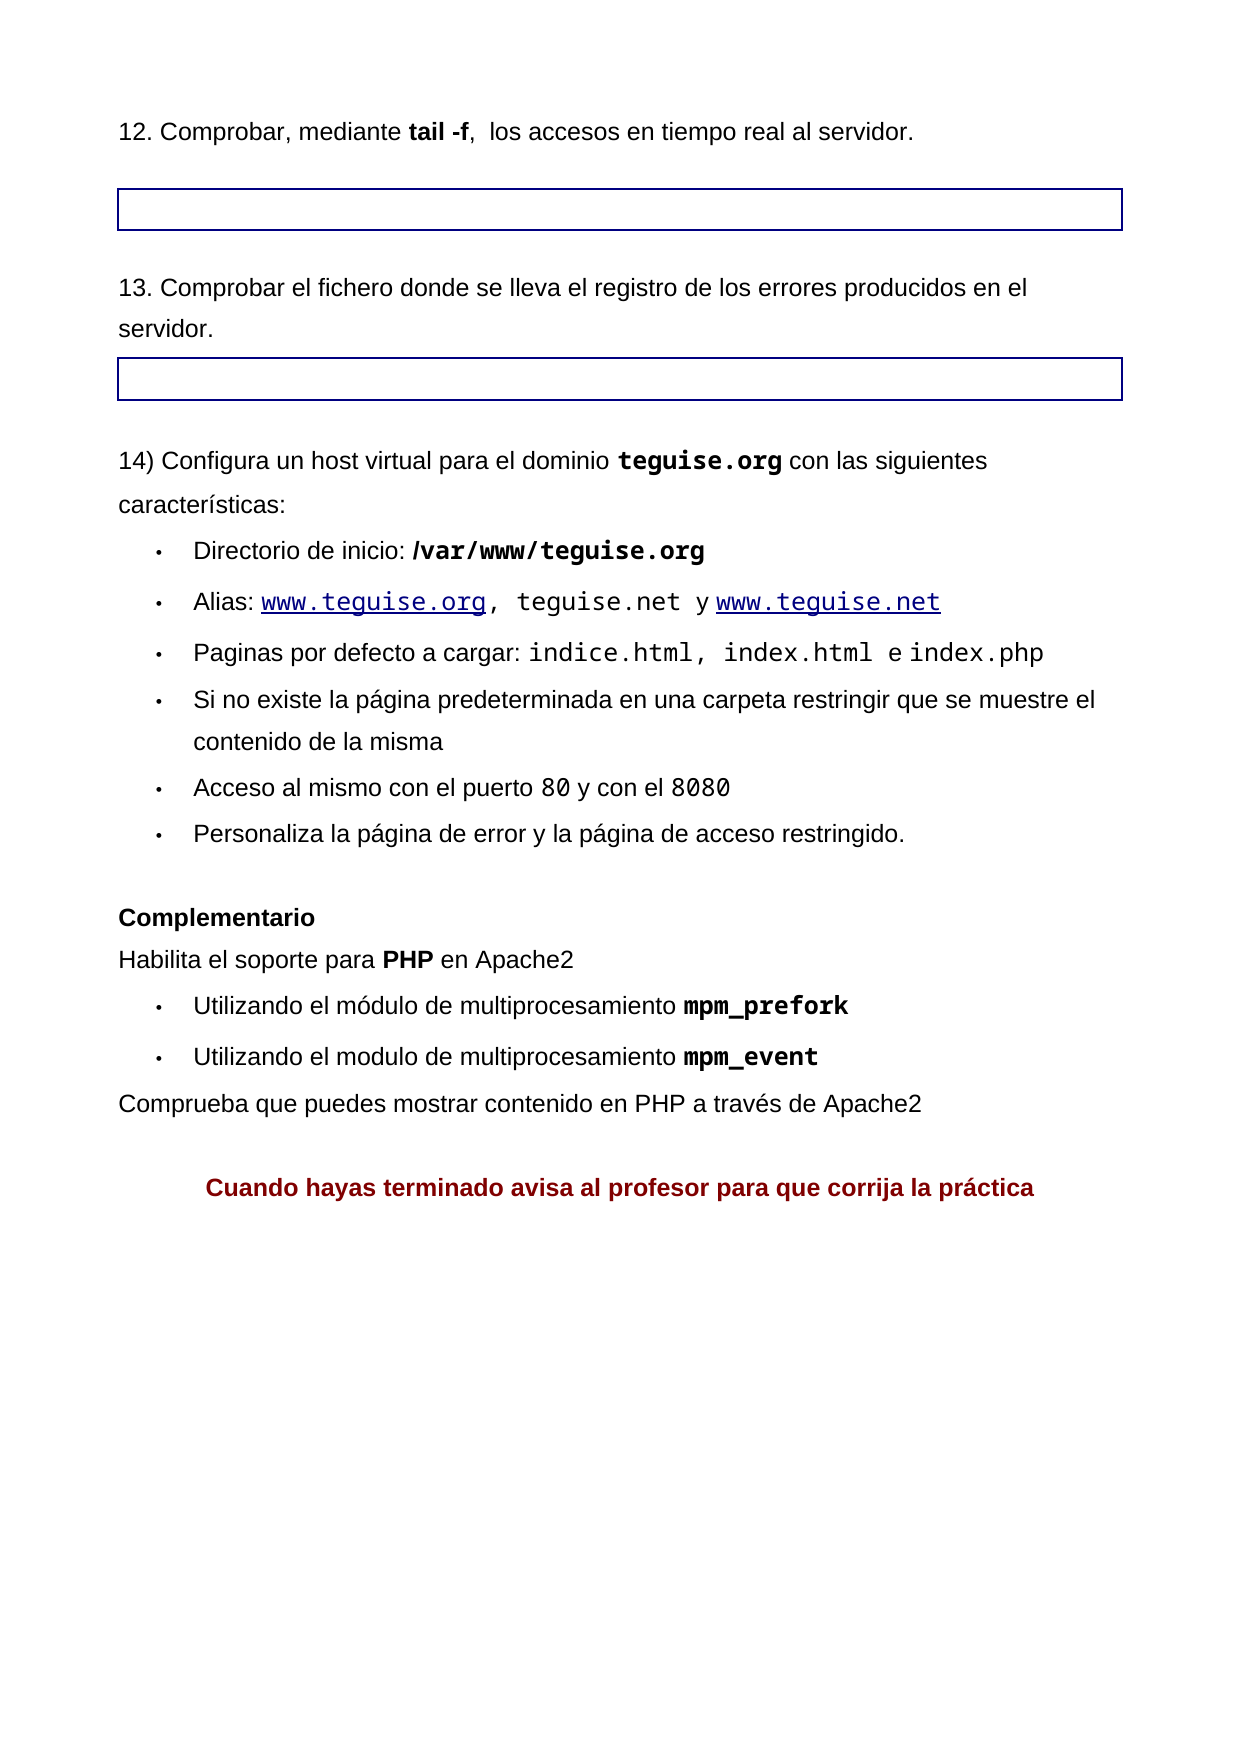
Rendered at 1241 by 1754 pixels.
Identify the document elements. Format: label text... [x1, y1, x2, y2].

text 12. Comprobar, mediante tail -f, los accesos en tiempo real al servidor. [118, 118, 1122, 146]
text 14) Configura un host virtual para el dominio teguise.org con las siguientes características: [118, 442, 1122, 518]
list Directorio de inicio: /var/www/teguise.org [156, 532, 1122, 566]
list Alias: www.teguise.org, teguise.net y www.teguise.net [156, 583, 1122, 617]
text Cuando hayas terminado avisa al profesor para que corrija la práctica [118, 1174, 1122, 1202]
list Utilizando el modulo de multiprocesamiento mpm_event [156, 1039, 1122, 1073]
text Comprueba que puedes mostrar contenido en PHP a través de Apache2 [118, 1090, 1122, 1118]
text Complementario [118, 904, 1122, 932]
list Paginas por defecto a cargar: indice.html, index.html e index.php [156, 634, 1122, 668]
list Si no existe la página predeterminada en una carpeta restringir que se muestre el contenido de la misma [156, 686, 1122, 755]
table_header [119, 190, 1121, 229]
list Personaliza la página de error y la página de acceso restringido. [156, 820, 1122, 848]
list Acceso al mismo con el puerto 80 y con el 8080 [156, 769, 1122, 803]
text 13. Comprobar el fichero donde se lleva el registro de los errores producidos en el servidor. [118, 273, 1122, 343]
text Habilita el soporte para PHP en Apache2 [118, 946, 1122, 974]
list Utilizando el módulo de multiprocesamiento mpm_prefork [156, 988, 1122, 1022]
table_header [119, 359, 1121, 398]
